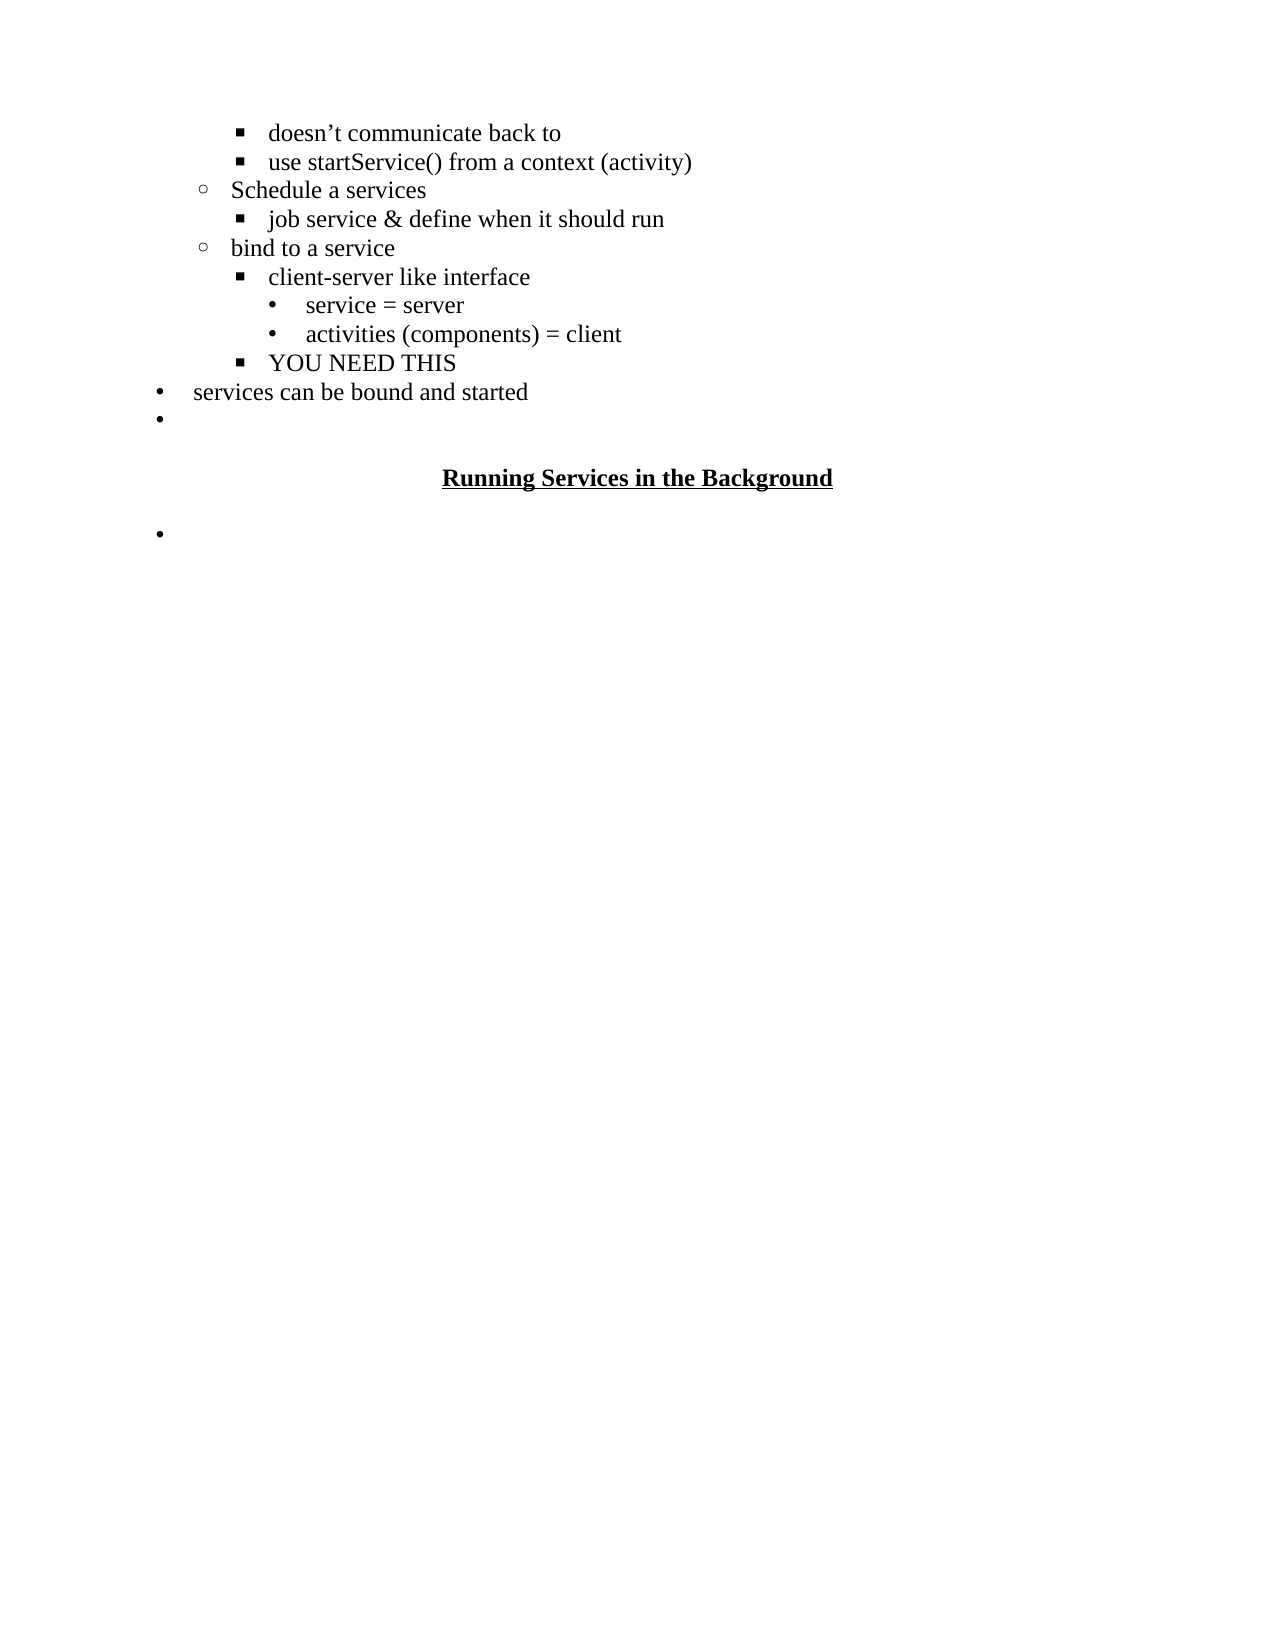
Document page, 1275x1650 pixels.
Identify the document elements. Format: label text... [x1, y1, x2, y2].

list bind to a service [193, 233, 1157, 262]
list services can be bound and started [156, 377, 1157, 406]
list job service & define when it should run [231, 204, 1157, 233]
list doesn’t communicate back to [231, 118, 1157, 147]
list activities (components) = client [268, 319, 1157, 348]
text Running Services in the Background [118, 463, 1157, 492]
list service = server [268, 291, 1157, 319]
list Schedule a services [193, 176, 1157, 204]
list use startService() from a context (activity) [231, 147, 1157, 176]
list client-server like interface [231, 262, 1157, 291]
list YOU NEED THIS [231, 348, 1157, 377]
